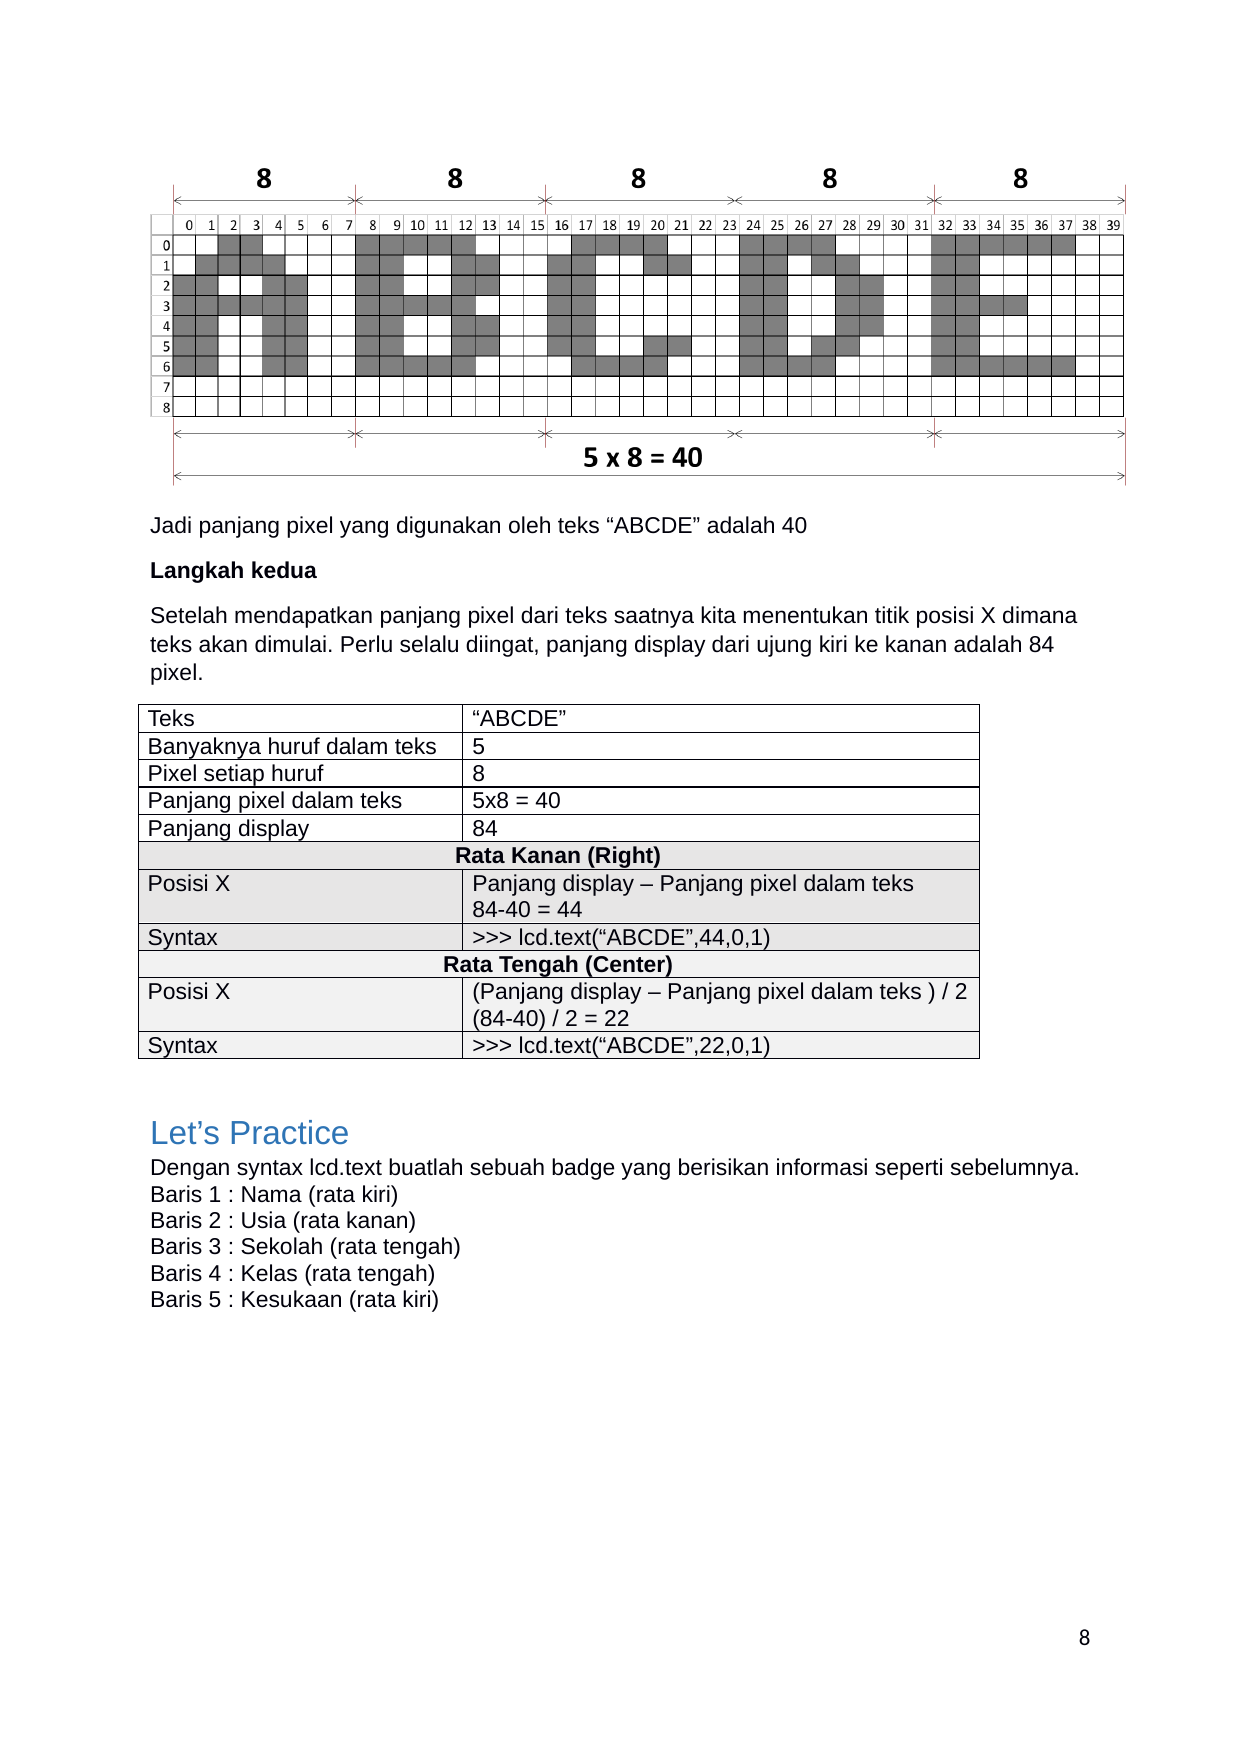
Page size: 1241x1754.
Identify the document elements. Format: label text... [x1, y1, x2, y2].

subtitle Let’s Practice [150, 1113, 1090, 1151]
table_cell 5 [463, 733, 979, 759]
table_cell Panjang pixel dalam teks [139, 788, 462, 814]
table_cell Syntax [139, 924, 462, 950]
table_cell 8 [463, 760, 979, 786]
table_cell >>> lcd.text(“ABCDE”,44,0,1) [463, 924, 979, 950]
text Baris 5 : Kesukaan (rata kiri) [150, 1286, 1090, 1312]
table_cell Posisi X [139, 978, 462, 1031]
table_cell Syntax [139, 1032, 462, 1058]
table_cell 84 [463, 815, 979, 841]
table_cell Rata Kanan (Right) [139, 842, 979, 869]
table_cell Rata Tengah (Center) [139, 951, 979, 977]
text Jadi panjang pixel yang digunakan oleh teks “ABCDE” adalah 40 [150, 512, 1090, 538]
table_cell >>> lcd.text(“ABCDE”,22,0,1) [463, 1032, 979, 1058]
table_header Teks [139, 705, 462, 732]
table_cell Panjang display [139, 815, 462, 841]
text Baris 1 : Nama (rata kiri) [150, 1181, 1090, 1207]
text Baris 2 : Usia (rata kanan) [150, 1207, 1090, 1233]
text Dengan syntax lcd.text buatlah sebuah badge yang berisikan informasi seperti sebelumnya. [150, 1154, 1090, 1181]
table_cell 5x8 = 40 [463, 788, 979, 814]
picture [150, 150, 1130, 494]
table_header “ABCDE” [463, 705, 979, 732]
table_cell Pixel setiap huruf [139, 760, 462, 786]
table_cell (Panjang display – Panjang pixel dalam teks ) / 2 (84-40) / 2 = 22 [463, 978, 979, 1031]
text Baris 3 : Sekolah (rata tengah) [150, 1233, 1090, 1260]
text Langkah kedua [150, 557, 1090, 583]
table_cell Banyaknya huruf dalam teks [139, 733, 462, 759]
table_cell Panjang display – Panjang pixel dalam teks 84-40 = 44 [463, 870, 979, 922]
text Baris 4 : Kelas (rata tengah) [150, 1260, 1090, 1286]
table_cell Posisi X [139, 870, 462, 922]
text Setelah mendapatkan panjang pixel dari teks saatnya kita menentukan titik posisi X dimana teks akan dimulai. Perlu selalu diingat, panjang display dari ujung kiri ke kanan adalah 84 pixel. [150, 602, 1090, 686]
